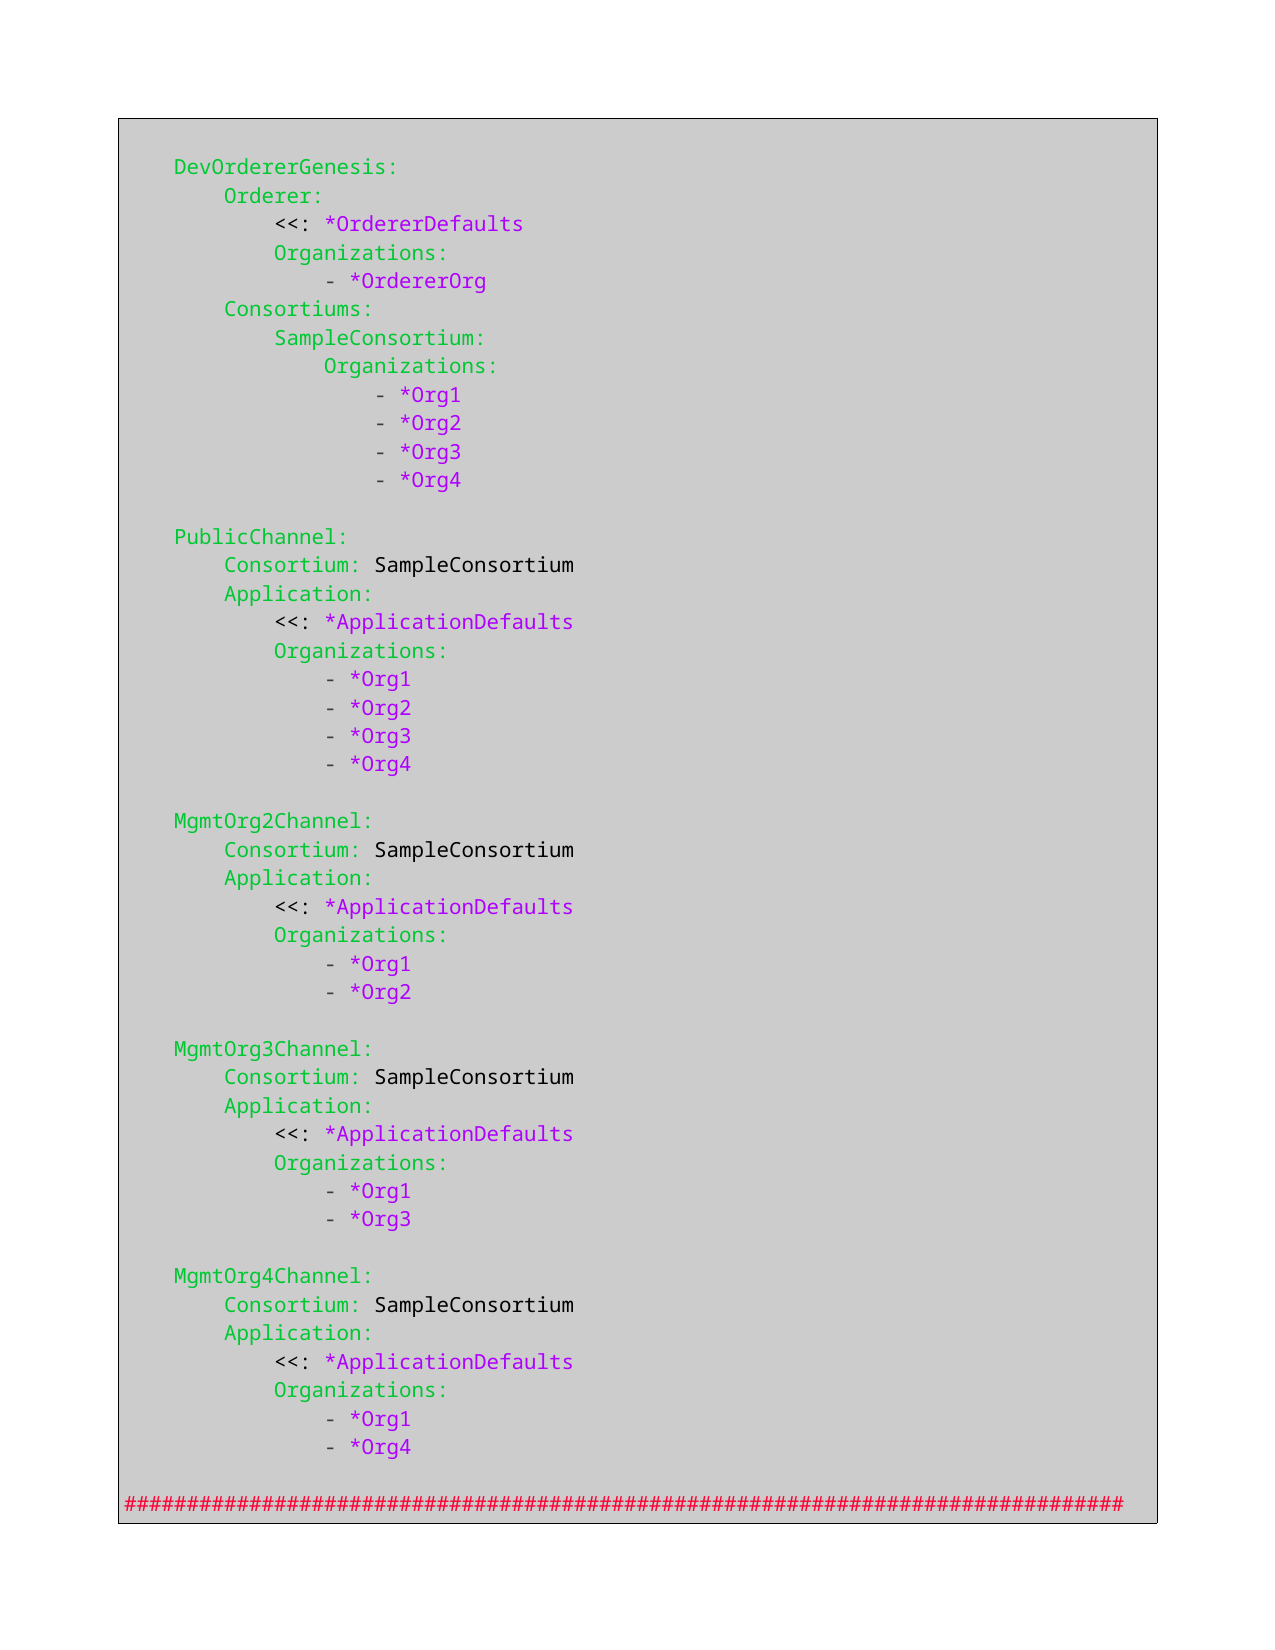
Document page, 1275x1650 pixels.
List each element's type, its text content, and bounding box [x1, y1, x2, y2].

table_header DevOrdererGenesis: Orderer: <<: *OrdererDefaults Organizations: - *OrdererOrg Consortiums: SampleConsortium: Organizations: - *Org1 - *Org2 - *Org3 - *Org4 PublicChannel: Consortium: SampleConsortium Application: <<: *ApplicationDefaults Organizations: - *Org1 - *Org2 - *Org3 - *Org4 MgmtOrg2Channel: Consortium: SampleConsortium Application: <<: *ApplicationDefaults Organizations: - *Org1 - *Org2 MgmtOrg3Channel: Consortium: SampleConsortium Application: <<: *ApplicationDefaults Organizations: - *Org1 - *Org3 MgmtOrg4Channel: Consortium: SampleConsortium Application: <<: *ApplicationDefaults Organizations: - *Org1 - *Org4 ################################################################################ [119, 119, 1157, 1523]
